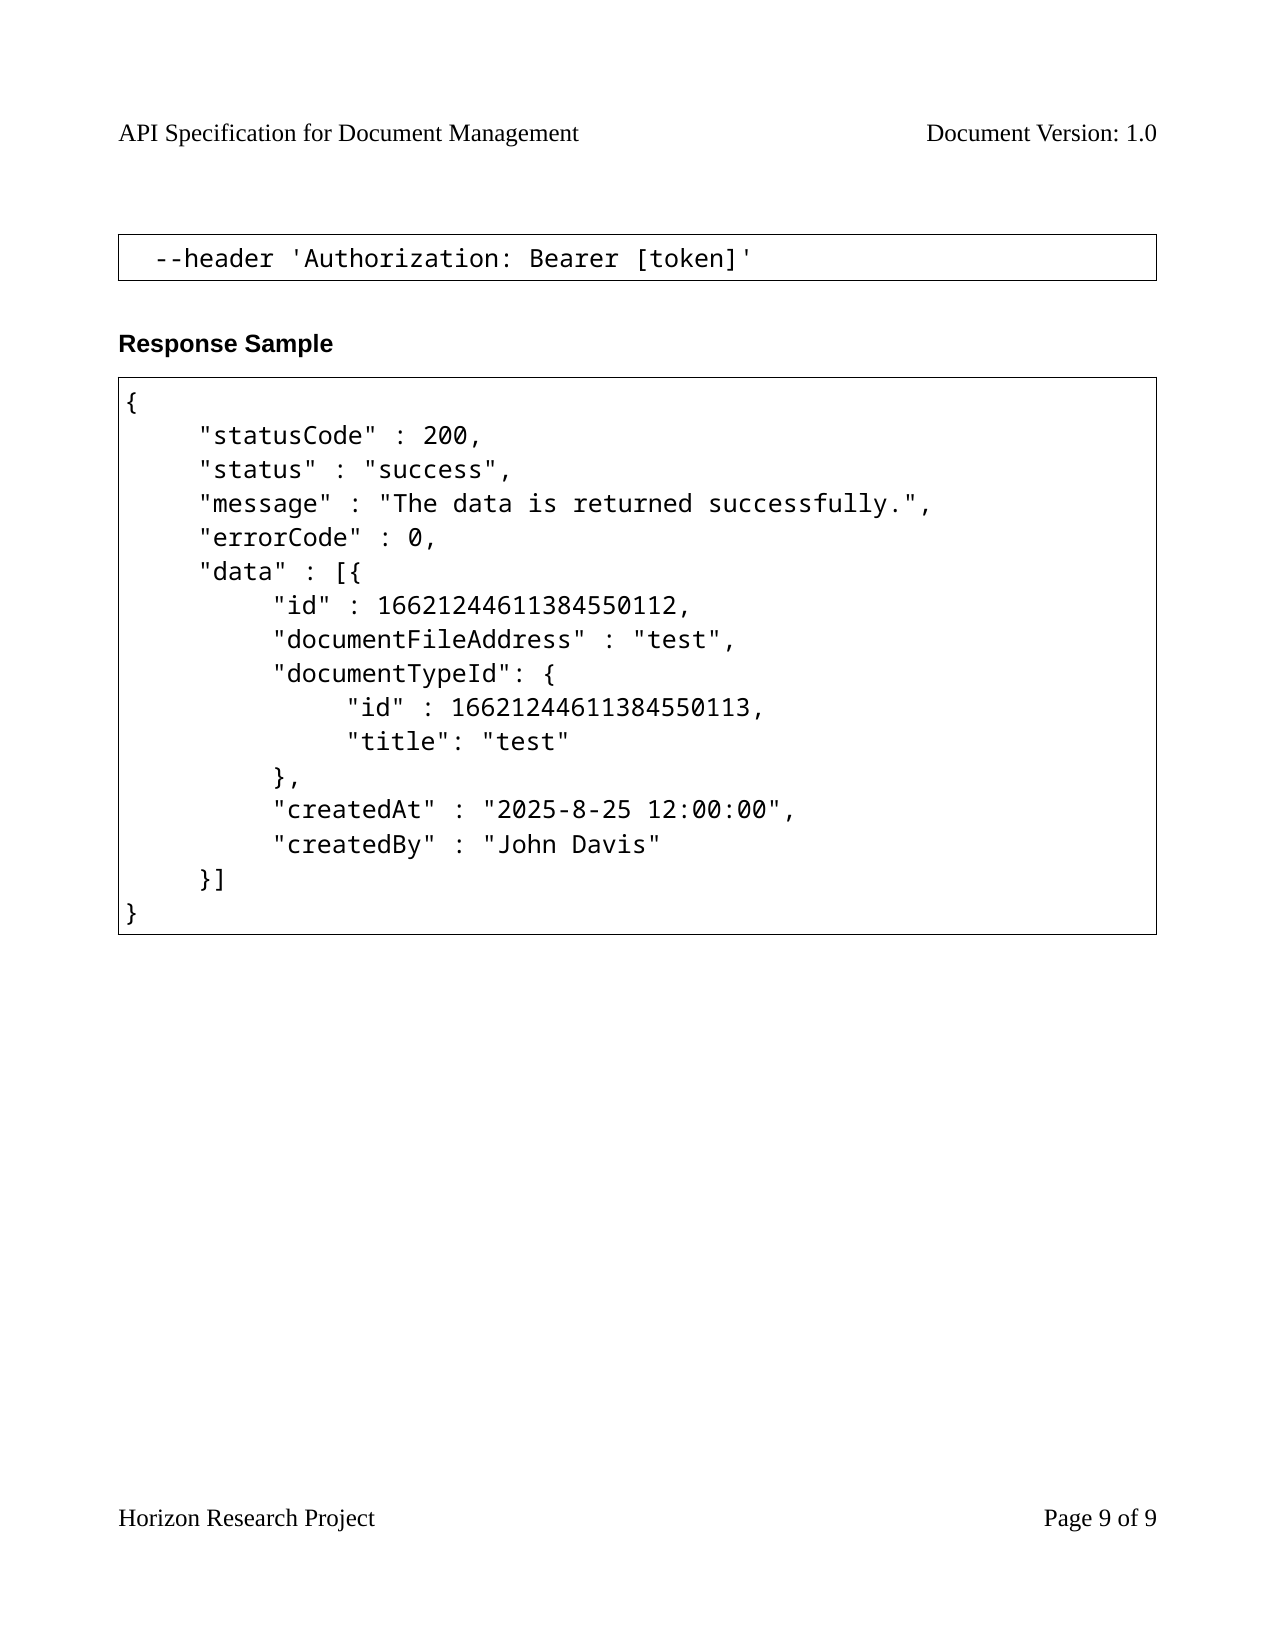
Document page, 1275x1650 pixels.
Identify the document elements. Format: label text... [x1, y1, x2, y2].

table_header --header 'Authorization: Bearer [token]' [119, 235, 1156, 280]
text Response Sample [118, 329, 1157, 358]
table_header { "statusCode" : 200, "status" : "success", "message" : "The data is returned successfully.", "errorCode" : 0, "data" : [{ "id" : 16621244611384550112, "documentFileAddress" : "test", "documentTypeId": { "id" : 16621244611384550113, "title": "test" }, "createdAt" : "2025-8-25 12:00:00", "createdBy" : "John Davis" }] } [119, 378, 1156, 934]
